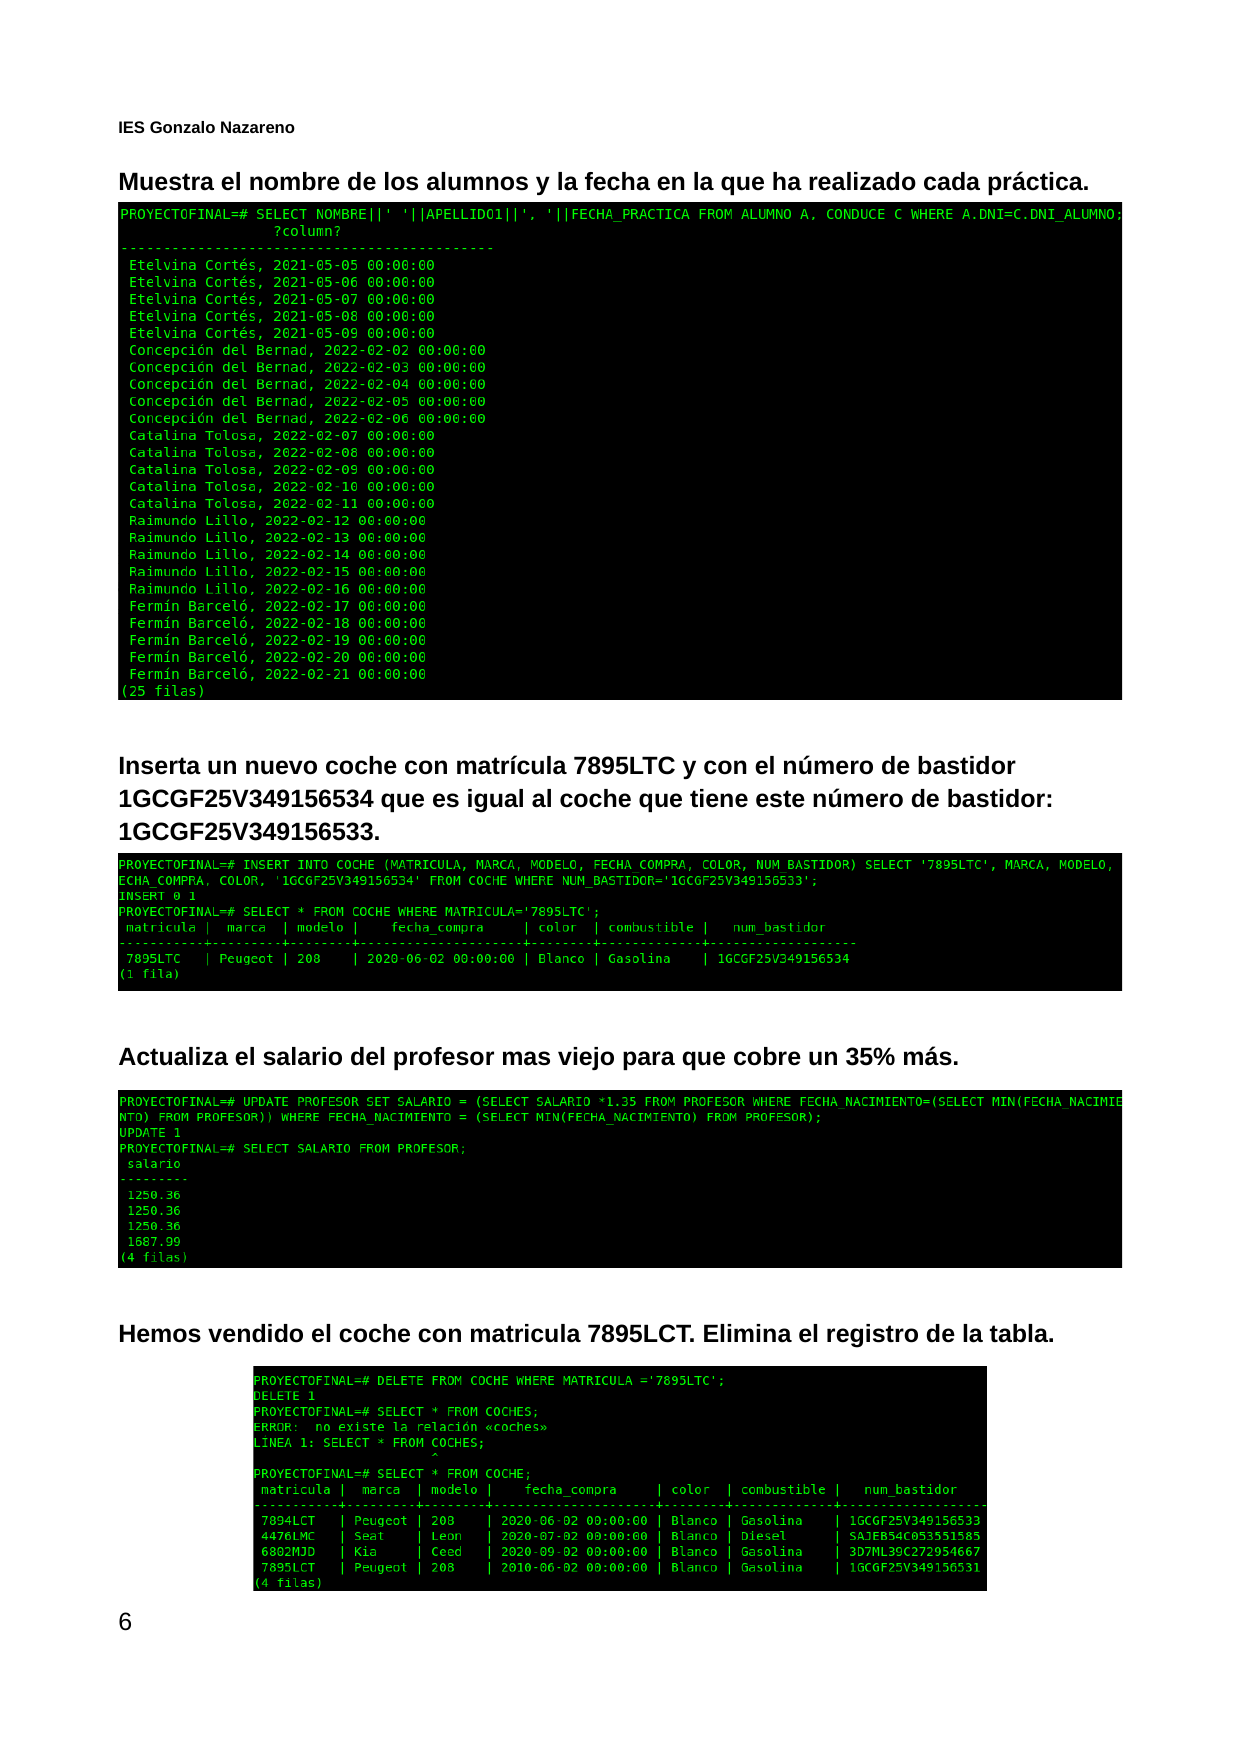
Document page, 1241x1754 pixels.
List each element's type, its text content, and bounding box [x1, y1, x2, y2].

text Hemos vendido el coche con matricula 7895LCT. Elimina el registro de la tabla. [118, 1319, 1122, 1348]
picture [118, 853, 1123, 991]
text Inserta un nuevo coche con matrícula 7895LTC y con el número de bastidor 1GCGF25V349156534 que es igual al coche que tiene este número de bastidor: 1GCGF25V349156533. [118, 751, 1122, 846]
text Muestra el nombre de los alumnos y la fecha en la que ha realizado cada práctica. [118, 167, 1122, 196]
text Actualiza el salario del profesor mas viejo para que cobre un 35% más. [118, 1042, 1122, 1071]
picture [118, 1090, 1123, 1268]
picture [118, 202, 1123, 700]
picture [253, 1366, 987, 1591]
